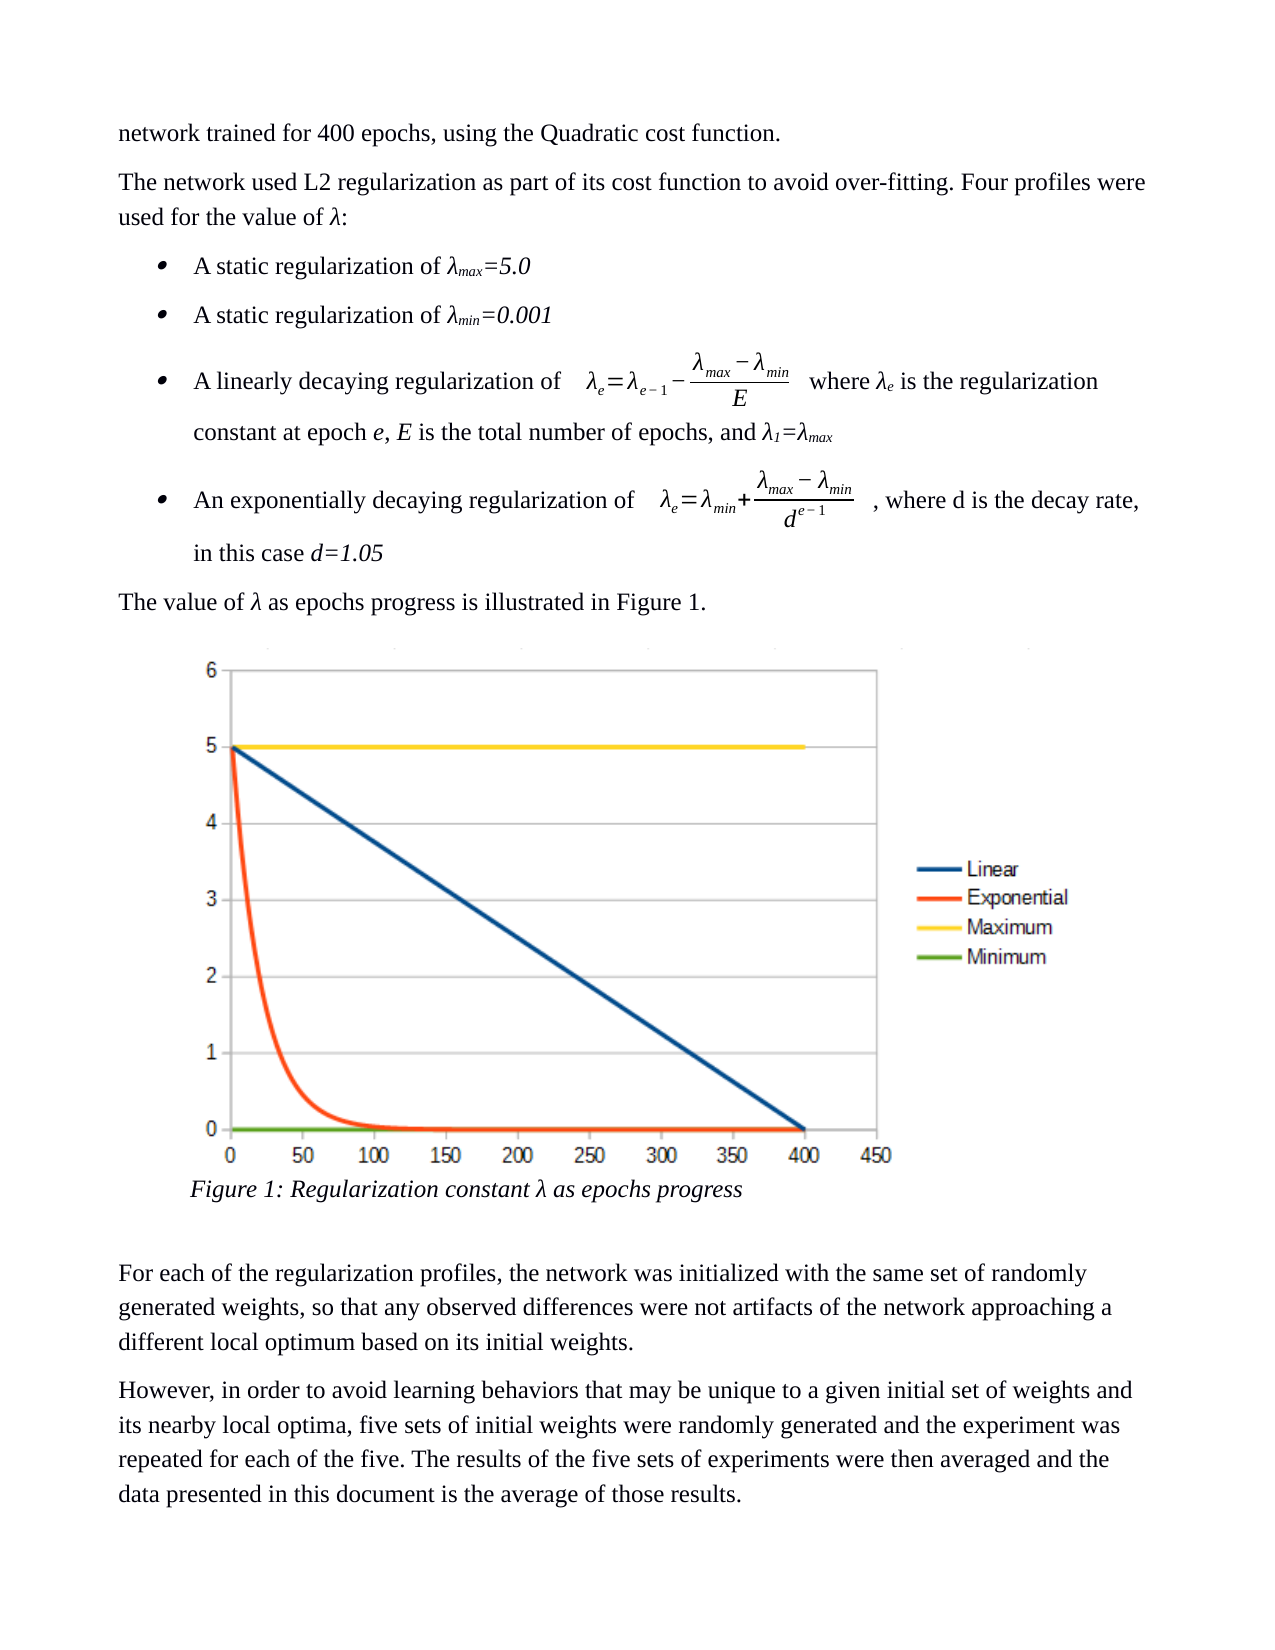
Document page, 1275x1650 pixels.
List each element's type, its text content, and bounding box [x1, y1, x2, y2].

text network trained for 400 epochs, using the Quadratic cost function. [118, 118, 1157, 147]
list A linearly decaying regularization of where λe is the regularization constant at epoch e, E is the total number of epochs, and λ1=λmax [156, 349, 1157, 446]
text However, in order to avoid learning behaviors that may be unique to a given initial set of weights and its nearby local optima, five sets of initial weights were randomly generated and the experiment was repeated for each of the five. The results of the five sets of experiments were then averaged and the data presented in this document is the average of those results. [118, 1376, 1157, 1508]
text For each of the regularization profiles, the network was initialized with the same set of randomly generated weights, so that any observed differences were not artifacts of the network approaching a different local optimum based on its initial weights. [118, 1258, 1157, 1355]
text The network used L2 regularization as part of its cost function to avoid over-fitting. Four profiles were used for the value of λ: [118, 167, 1157, 230]
picture [189, 648, 1086, 1174]
text Figure 1: Regularization constant λ as epochs progress [190, 1174, 1085, 1203]
text The value of λ as epochs progress is illustrated in Figure 1. [118, 587, 1157, 616]
list A static regularization of λmax=5.0 [156, 251, 1157, 279]
list A static regularization of λmin=0.001 [156, 300, 1157, 328]
list An exponentially decaying regularization of , where d is the decay rate, in this case d=1.05 [156, 466, 1157, 567]
